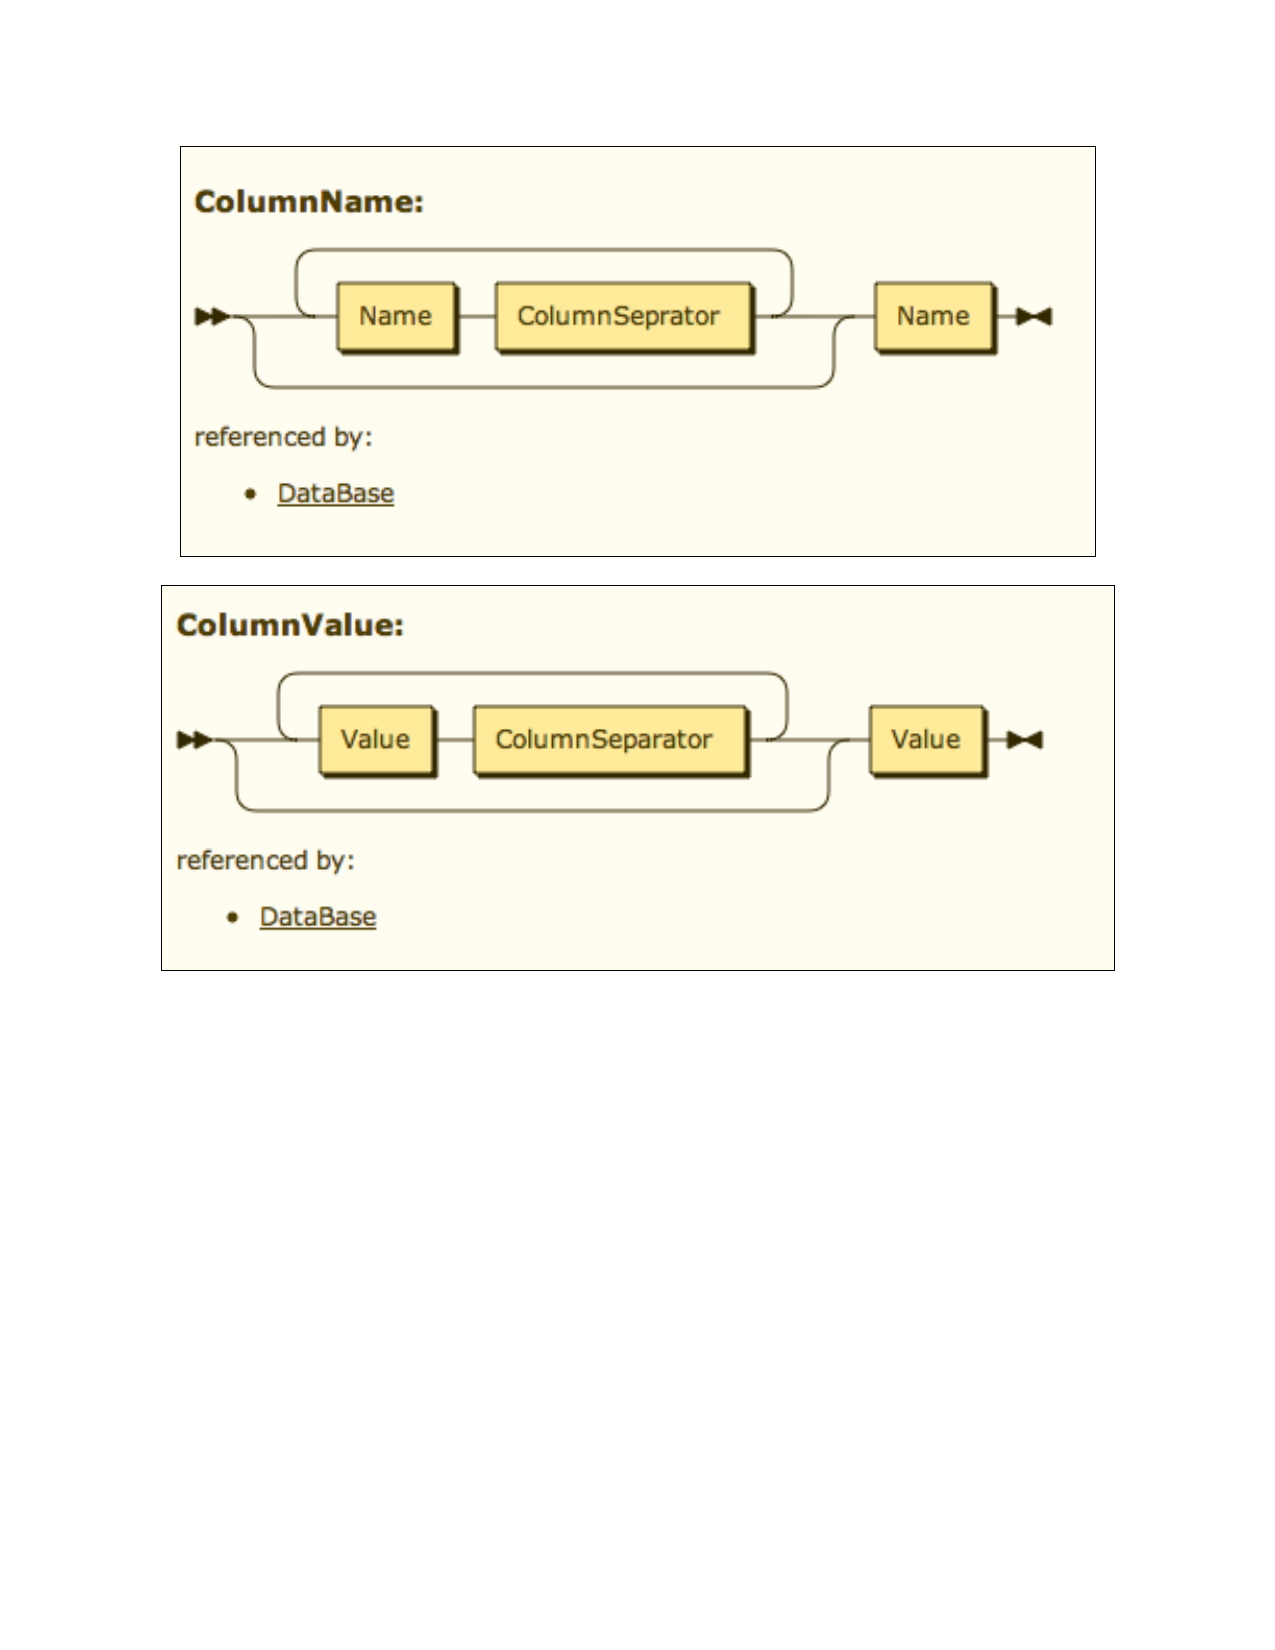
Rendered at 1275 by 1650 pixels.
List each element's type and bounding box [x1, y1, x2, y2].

picture [162, 586, 1114, 970]
picture [181, 147, 1095, 556]
